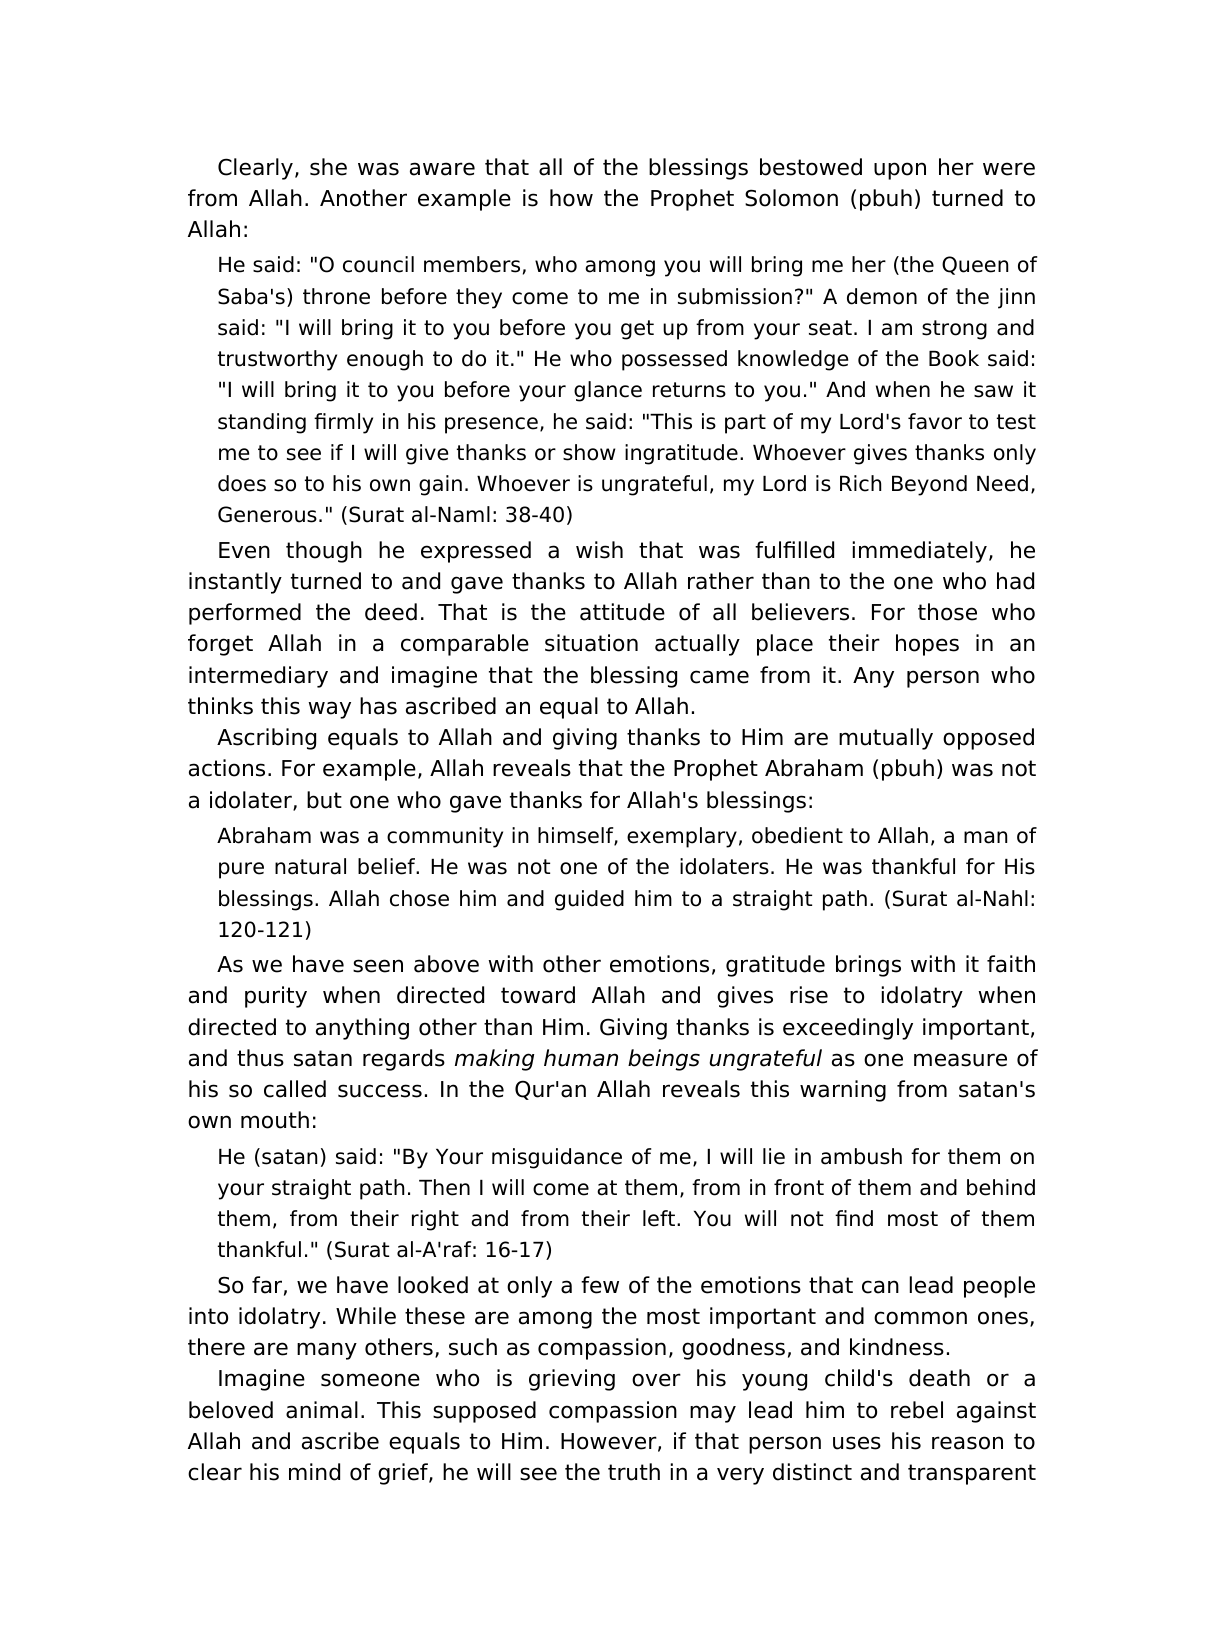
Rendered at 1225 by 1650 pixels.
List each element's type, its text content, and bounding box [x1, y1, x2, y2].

text Ascribing equals to Allah and giving thanks to Him are mutually opposed actions. For example, Allah reveals that the Prophet Abraham (pbuh) was not a idolater, but one who gave thanks for Allah's blessings: [187, 721, 1037, 814]
text He said: "O council members, who among you will bring me her (the Queen of Saba's) throne before they come to me in submission?" A demon of the jinn said: "I will bring it to you before you get up from your seat. I am strong and trustworthy enough to do it." He who possessed knowledge of the Book said: "I will bring it to you before your glance returns to you." And when he saw it standing firmly in his presence, he said: "This is part of my Lord's favor to test me to see if I will give thanks or show ingratitude. Whoever gives thanks only does so to his own gain. Whoever is ungrateful, my Lord is Rich Beyond Need, Generous." (Surat al-Naml: 38-40) [217, 248, 1037, 529]
text As we have seen above with other emotions, gratitude brings with it faith and purity when directed toward Allah and gives rise to idolatry when directed to anything other than Him. Giving thanks is exceedingly important, and thus satan regards making human beings ungrateful as one measure of his so called success. In the Qur'an Allah reveals this warning from satan's own mouth: [187, 947, 1037, 1135]
text Abraham was a community in himself, exemplary, obedient to Allah, a man of pure natural belief. He was not one of the idolaters. He was thankful for His blessings. Allah chose him and guided him to a straight path. (Surat al-Nahl: 120-121) [217, 818, 1037, 943]
text He (satan) said: "By Your misguidance of me, I will lie in ambush for them on your straight path. Then I will come at them, from in front of them and behind them, from their right and from their left. You will not find most of them thankful." (Surat al-A'raf: 16-17) [217, 1139, 1037, 1264]
text So far, we have looked at only a few of the emotions that can lead people into idolatry. While these are among the most important and common ones, there are many others, such as compassion, goodness, and kindness. [187, 1268, 1037, 1362]
text Imagine someone who is grieving over his young child's death or a beloved animal. This supposed compassion may lead him to rebel against Allah and ascribe equals to Him. However, if that person uses his reason to clear his mind of grief, he will see the truth in a very distinct and transparent [187, 1362, 1037, 1487]
text Clearly, she was aware that all of the blessings bestowed upon her were from Allah. Another example is how the Prophet Solomon (pbuh) turned to Allah: [187, 150, 1037, 244]
text Even though he expressed a wish that was fulfilled immediately, he instantly turned to and gave thanks to Allah rather than to the one who had performed the deed. That is the attitude of all believers. For those who forget Allah in a comparable situation actually place their hopes in an intermediary and imagine that the blessing came from it. Any person who thinks this way has ascribed an equal to Allah. [187, 533, 1037, 721]
